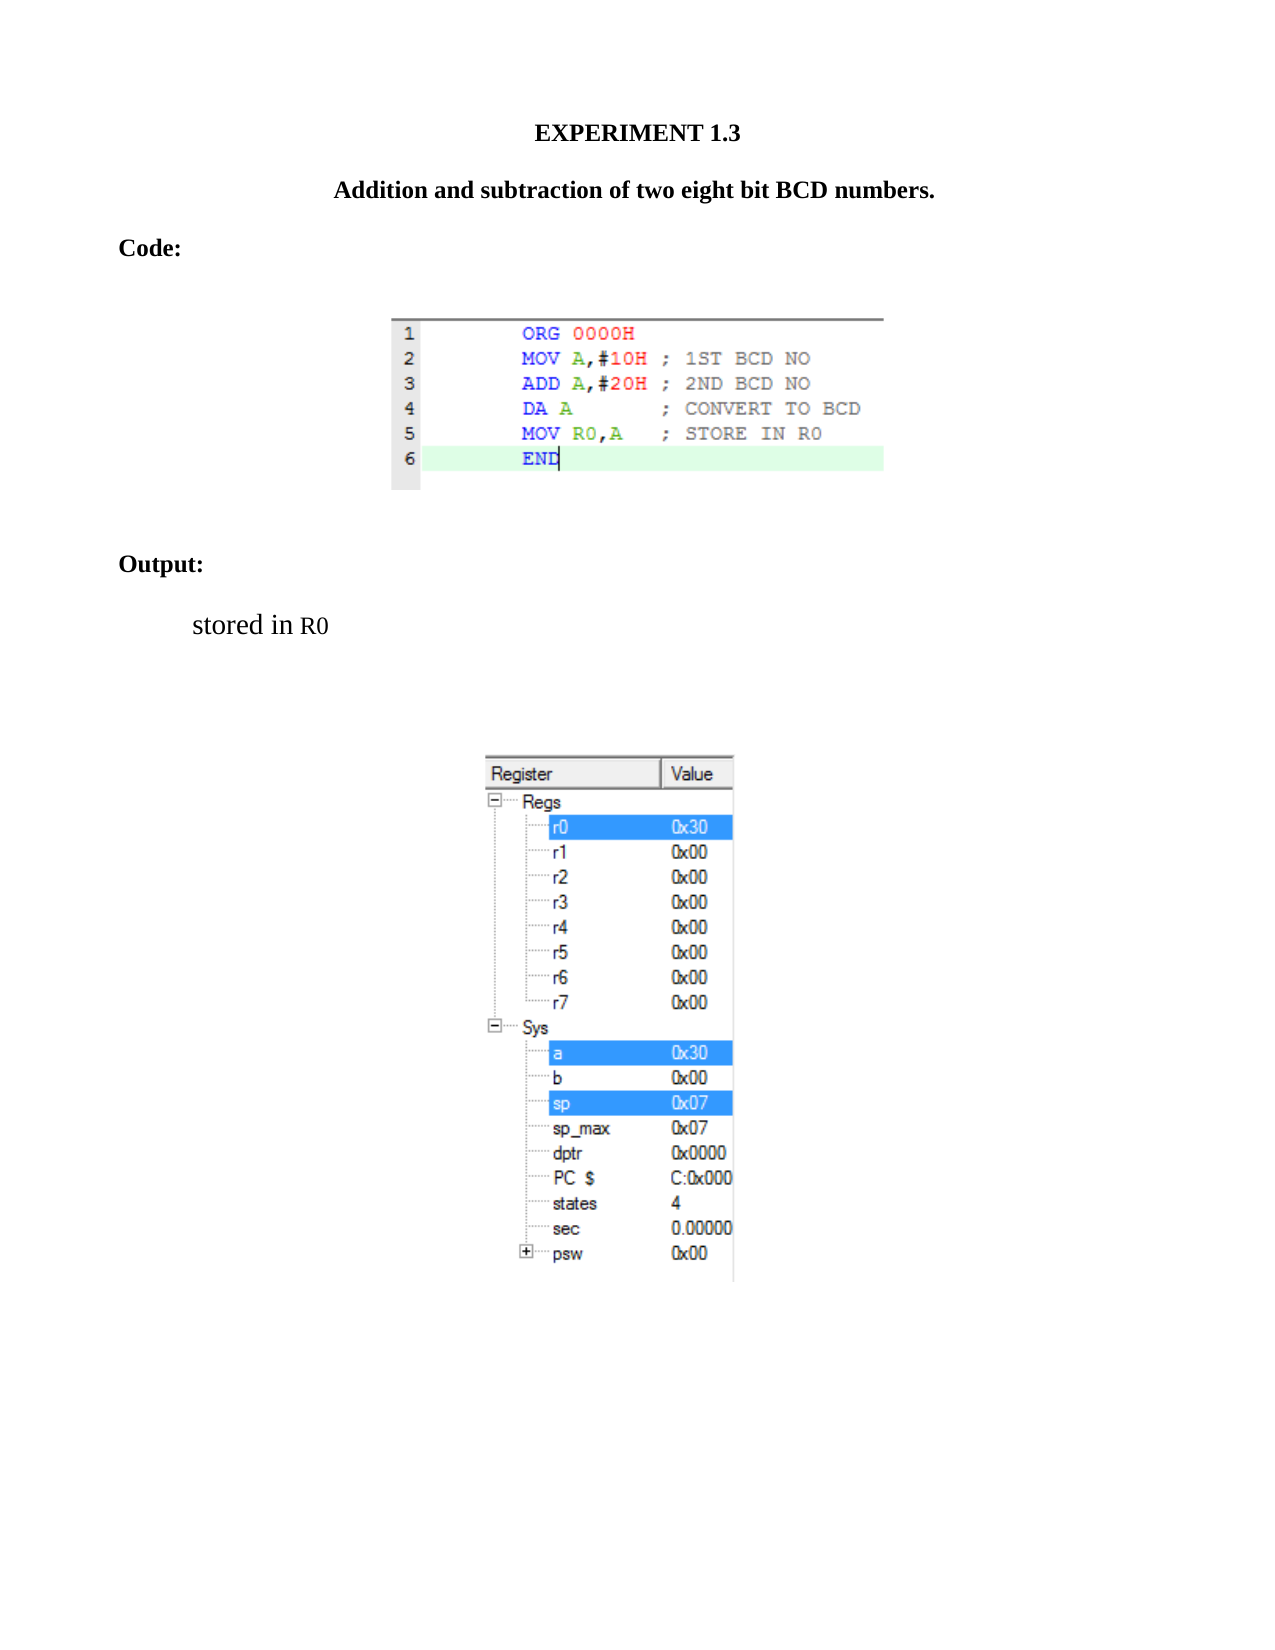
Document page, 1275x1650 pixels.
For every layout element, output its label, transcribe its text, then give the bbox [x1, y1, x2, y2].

picture [485, 754, 736, 1282]
text Output: [118, 549, 1157, 578]
text Addition and subtraction of two eight bit BCD numbers. [118, 176, 1157, 204]
text stored in R0 [118, 607, 1157, 640]
text EXPERIMENT 1.3 [118, 118, 1157, 147]
picture [391, 318, 884, 490]
text Code: [118, 233, 1157, 262]
